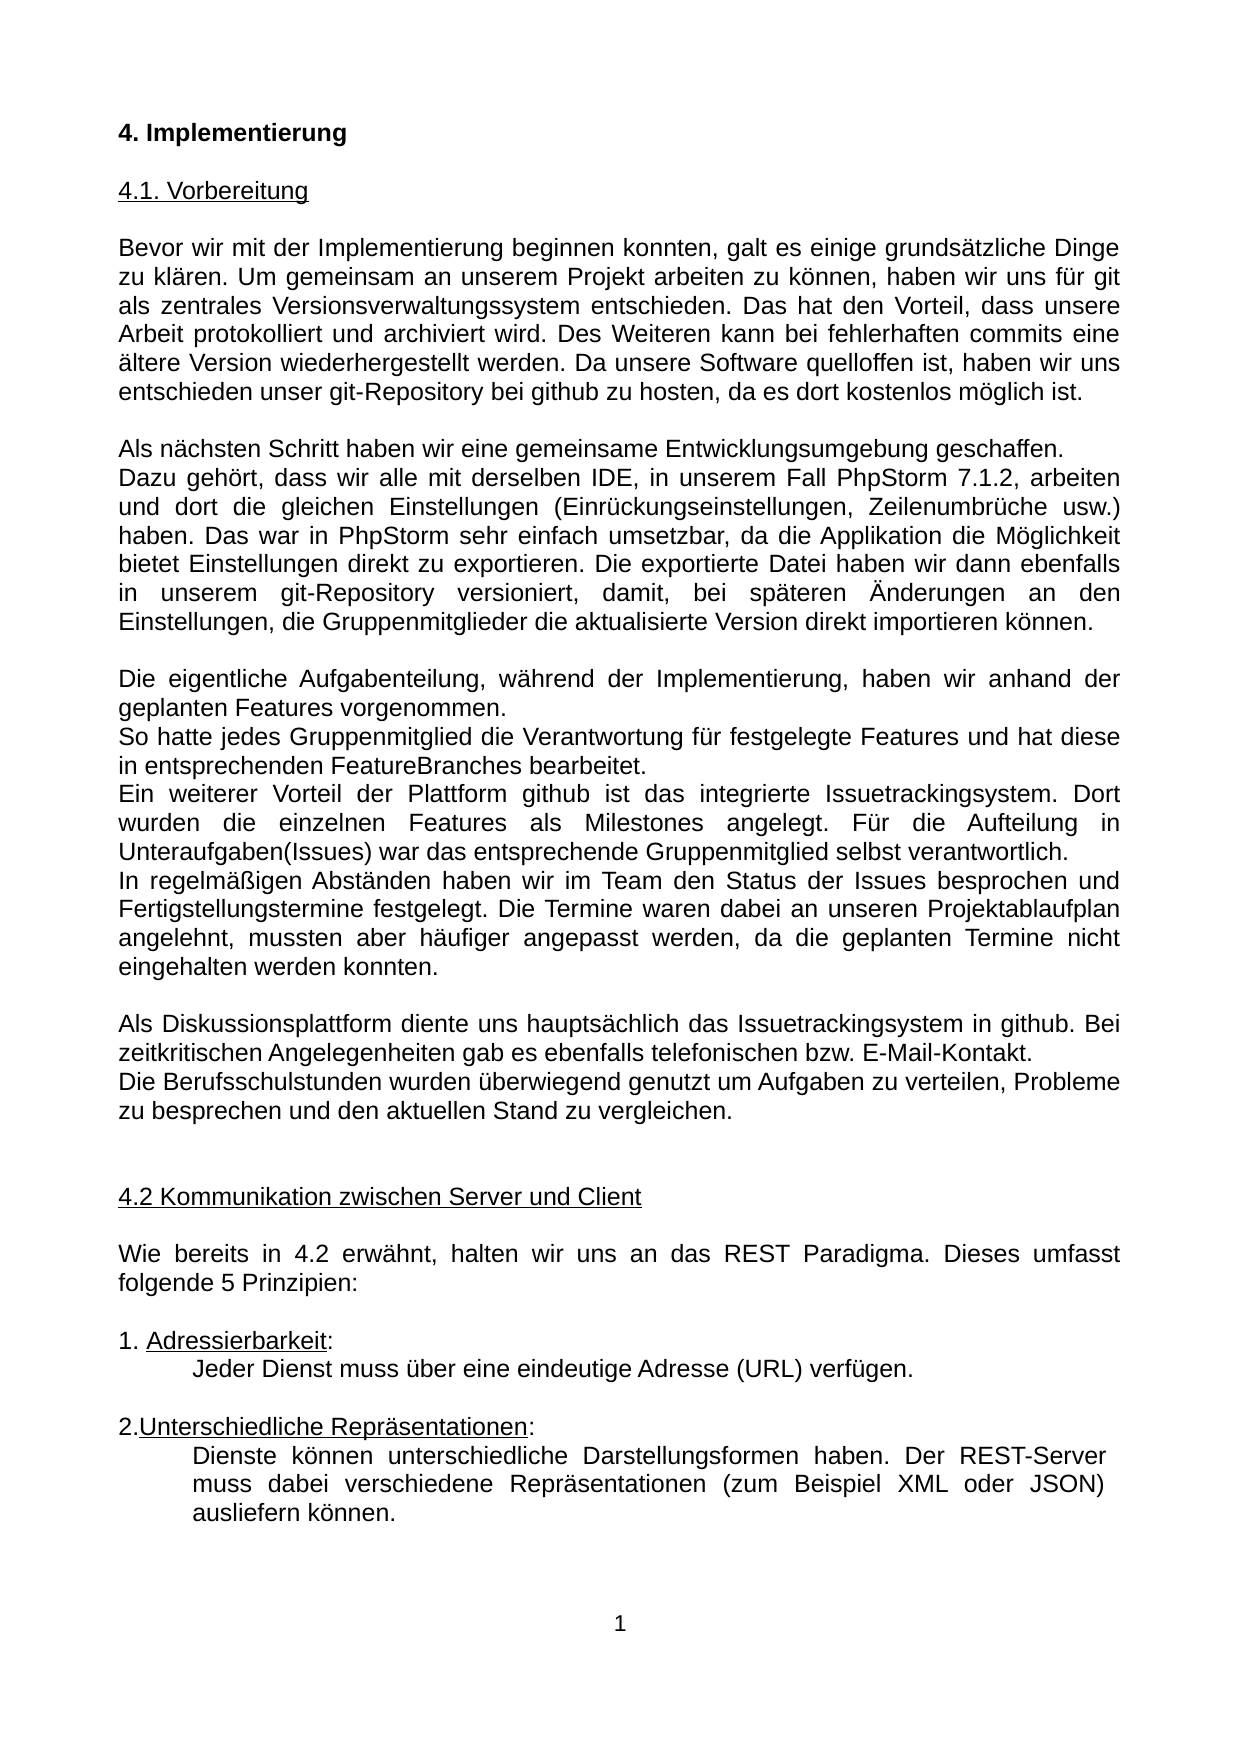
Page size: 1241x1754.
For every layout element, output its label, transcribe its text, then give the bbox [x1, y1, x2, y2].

text Wie bereits in 4.2 erwähnt, halten wir uns an das REST Paradigma. Dieses umfasst folgende 5 Prinzipien: [118, 1239, 1122, 1297]
text Als nächsten Schritt haben wir eine gemeinsame Entwicklungsumgebung geschaffen. [118, 434, 1122, 463]
text Als Diskussionsplattform diente uns hauptsächlich das Issuetrackingsystem in github. Bei zeitkritischen Angelegenheiten gab es ebenfalls telefonischen bzw. E-Mail-Kontakt. [118, 1009, 1122, 1067]
text Dienste können unterschiedliche Darstellungsformen haben. Der REST-Server muss dabei verschiedene Repräsentationen (zum Beispiel XML oder JSON) ausliefern können. [118, 1441, 1122, 1527]
text 4.2 Kommunikation zwischen Server und Client [118, 1182, 1122, 1211]
text Dazu gehört, dass wir alle mit derselben IDE, in unserem Fall PhpStorm 7.1.2, arbeiten und dort die gleichen Einstellungen (Einrückungseinstellungen, Zeilenumbrüche usw.) haben. Das war in PhpStorm sehr einfach umsetzbar, da die Applikation die Möglichkeit bietet Einstellungen direkt zu exportieren. Die exportierte Datei haben wir dann ebenfalls in unserem git-Repository versioniert, damit, bei späteren Änderungen an den Einstellungen, die Gruppenmitglieder die aktualisierte Version direkt importieren können. [118, 463, 1122, 636]
text 4.1. Vorbereitung [118, 176, 1122, 204]
text In regelmäßigen Abständen haben wir im Team den Status der Issues besprochen und Fertigstellungstermine festgelegt. Die Termine waren dabei an unseren Projektablaufplan angelehnt, mussten aber häufiger angepasst werden, da die geplanten Termine nicht eingehalten werden konnten. [118, 866, 1122, 981]
text 2.Unterschiedliche Repräsentationen: [118, 1412, 1122, 1441]
text Die eigentliche Aufgabenteilung, während der Implementierung, haben wir anhand der geplanten Features vorgenommen. [118, 664, 1122, 722]
text 4. Implementierung [118, 118, 1122, 147]
text Ein weiterer Vorteil der Plattform github ist das integrierte Issuetrackingsystem. Dort wurden die einzelnen Features als Milestones angelegt. Für die Aufteilung in Unteraufgaben(Issues) war das entsprechende Gruppenmitglied selbst verantwortlich. [118, 779, 1122, 866]
text 1. Adressierbarkeit: [118, 1326, 1122, 1354]
text Jeder Dienst muss über eine eindeutige Adresse (URL) verfügen. [118, 1354, 1122, 1383]
text So hatte jedes Gruppenmitglied die Verantwortung für festgelegte Features und hat diese in entsprechenden FeatureBranches bearbeitet. [118, 722, 1122, 779]
text Bevor wir mit der Implementierung beginnen konnten, galt es einige grundsätzliche Dinge zu klären. Um gemeinsam an unserem Projekt arbeiten zu können, haben wir uns für git als zentrales Versionsverwaltungssystem entschieden. Das hat den Vorteil, dass unsere Arbeit protokolliert und archiviert wird. Des Weiteren kann bei fehlerhaften commits eine ältere Version wiederhergestellt werden. Da unsere Software quelloffen ist, haben wir uns entschieden unser git-Repository bei github zu hosten, da es dort kostenlos möglich ist. [118, 233, 1122, 406]
text Die Berufsschulstunden wurden überwiegend genutzt um Aufgaben zu verteilen, Probleme zu besprechen und den aktuellen Stand zu vergleichen. [118, 1067, 1122, 1124]
